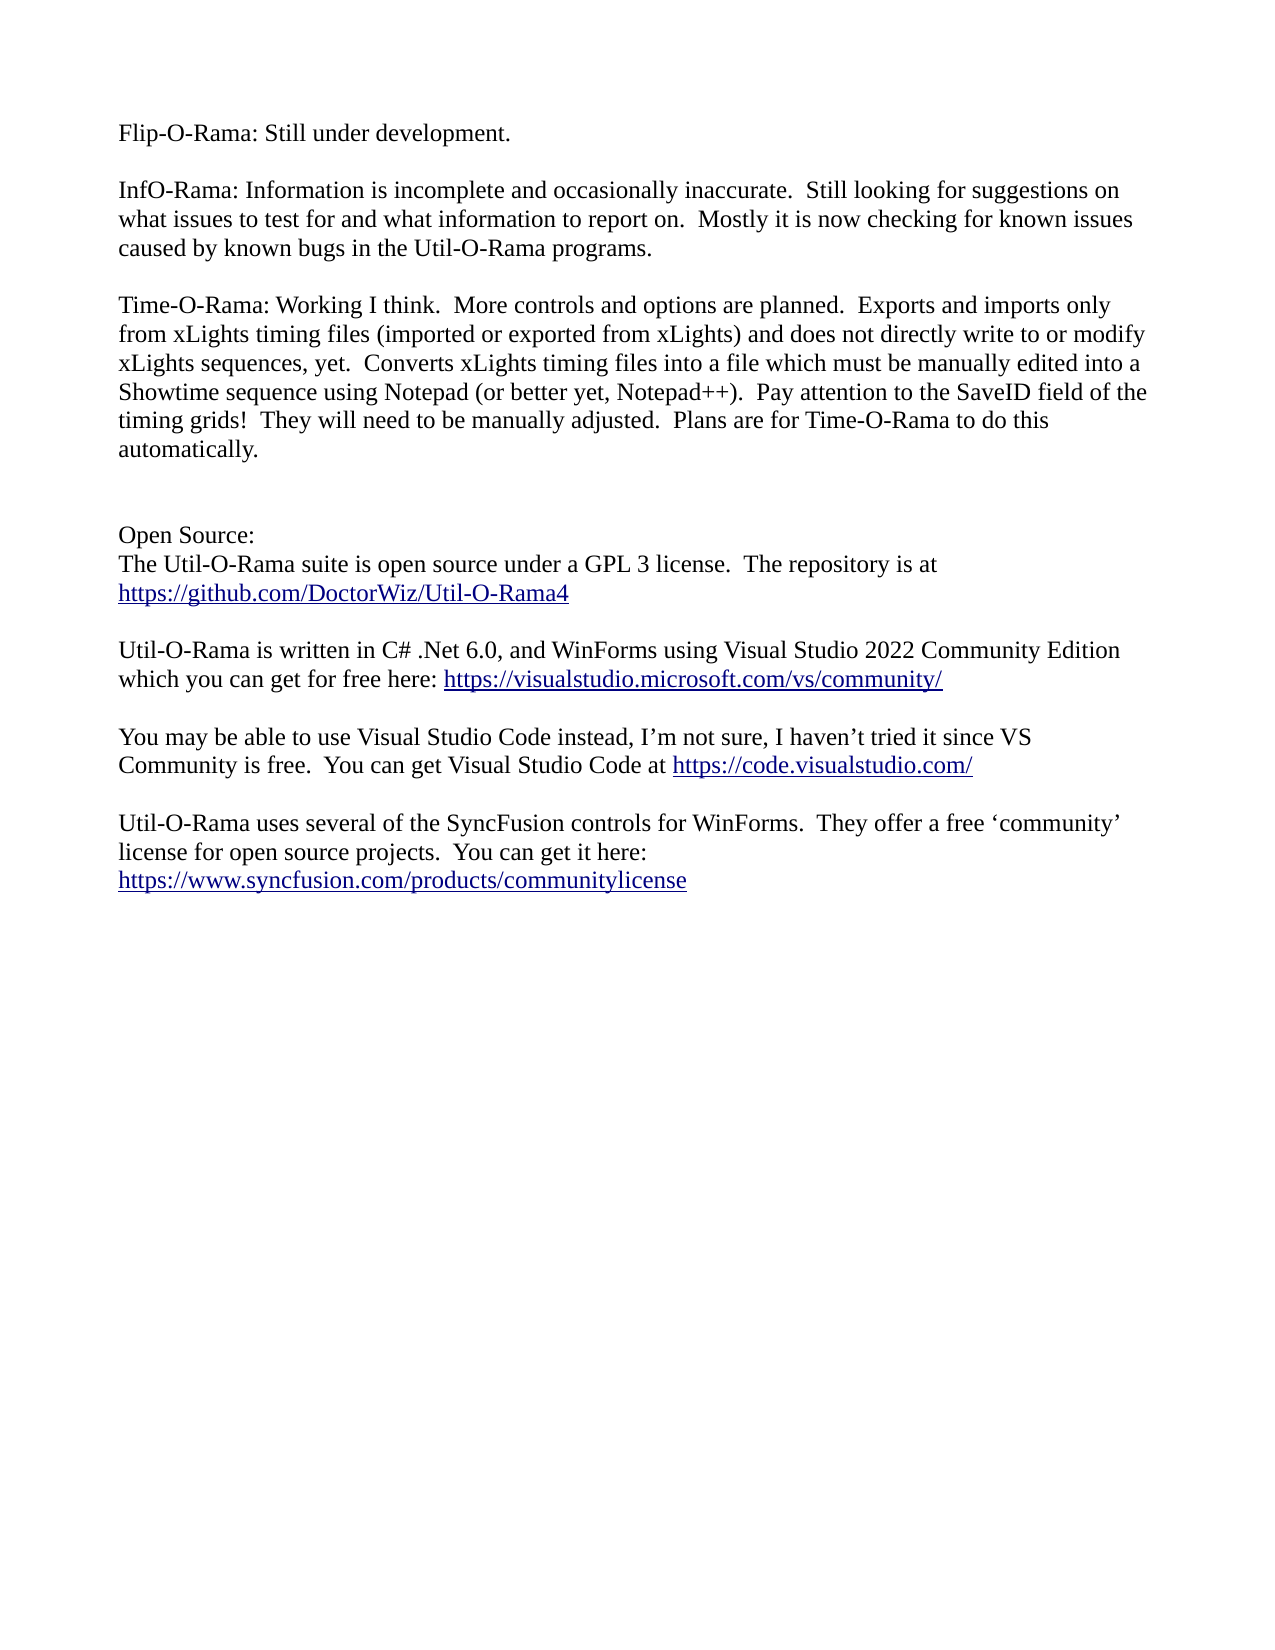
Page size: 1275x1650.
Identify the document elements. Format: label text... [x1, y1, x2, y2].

text You may be able to use Visual Studio Code instead, I’m not sure, I haven’t tried it since VS Community is free. You can get Visual Studio Code at https://code.visualstudio.com/ [118, 722, 1157, 779]
text Flip-O-Rama: Still under development. [118, 118, 1157, 147]
text InfO-Rama: Information is incomplete and occasionally inaccurate. Still looking for suggestions on what issues to test for and what information to report on. Mostly it is now checking for known issues caused by known bugs in the Util-O-Rama programs. [118, 176, 1157, 262]
text Open Source: [118, 521, 1157, 549]
text The Util-O-Rama suite is open source under a GPL 3 license. The repository is at https://github.com/DoctorWiz/Util-O-Rama4 [118, 549, 1157, 607]
text Util-O-Rama uses several of the SyncFusion controls for WinForms. They offer a free ‘community’ license for open source projects. You can get it here: https://www.syncfusion.com/products/communitylicense [118, 808, 1157, 894]
text Time-O-Rama: Working I think. More controls and options are planned. Exports and imports only from xLights timing files (imported or exported from xLights) and does not directly write to or modify xLights sequences, yet. Converts xLights timing files into a file which must be manually edited into a Showtime sequence using Notepad (or better yet, Notepad++). Pay attention to the SaveID field of the timing grids! They will need to be manually adjusted. Plans are for Time-O-Rama to do this automatically. [118, 291, 1157, 463]
text Util-O-Rama is written in C# .Net 6.0, and WinForms using Visual Studio 2022 Community Edition which you can get for free here: https://visualstudio.microsoft.com/vs/community/ [118, 636, 1157, 693]
